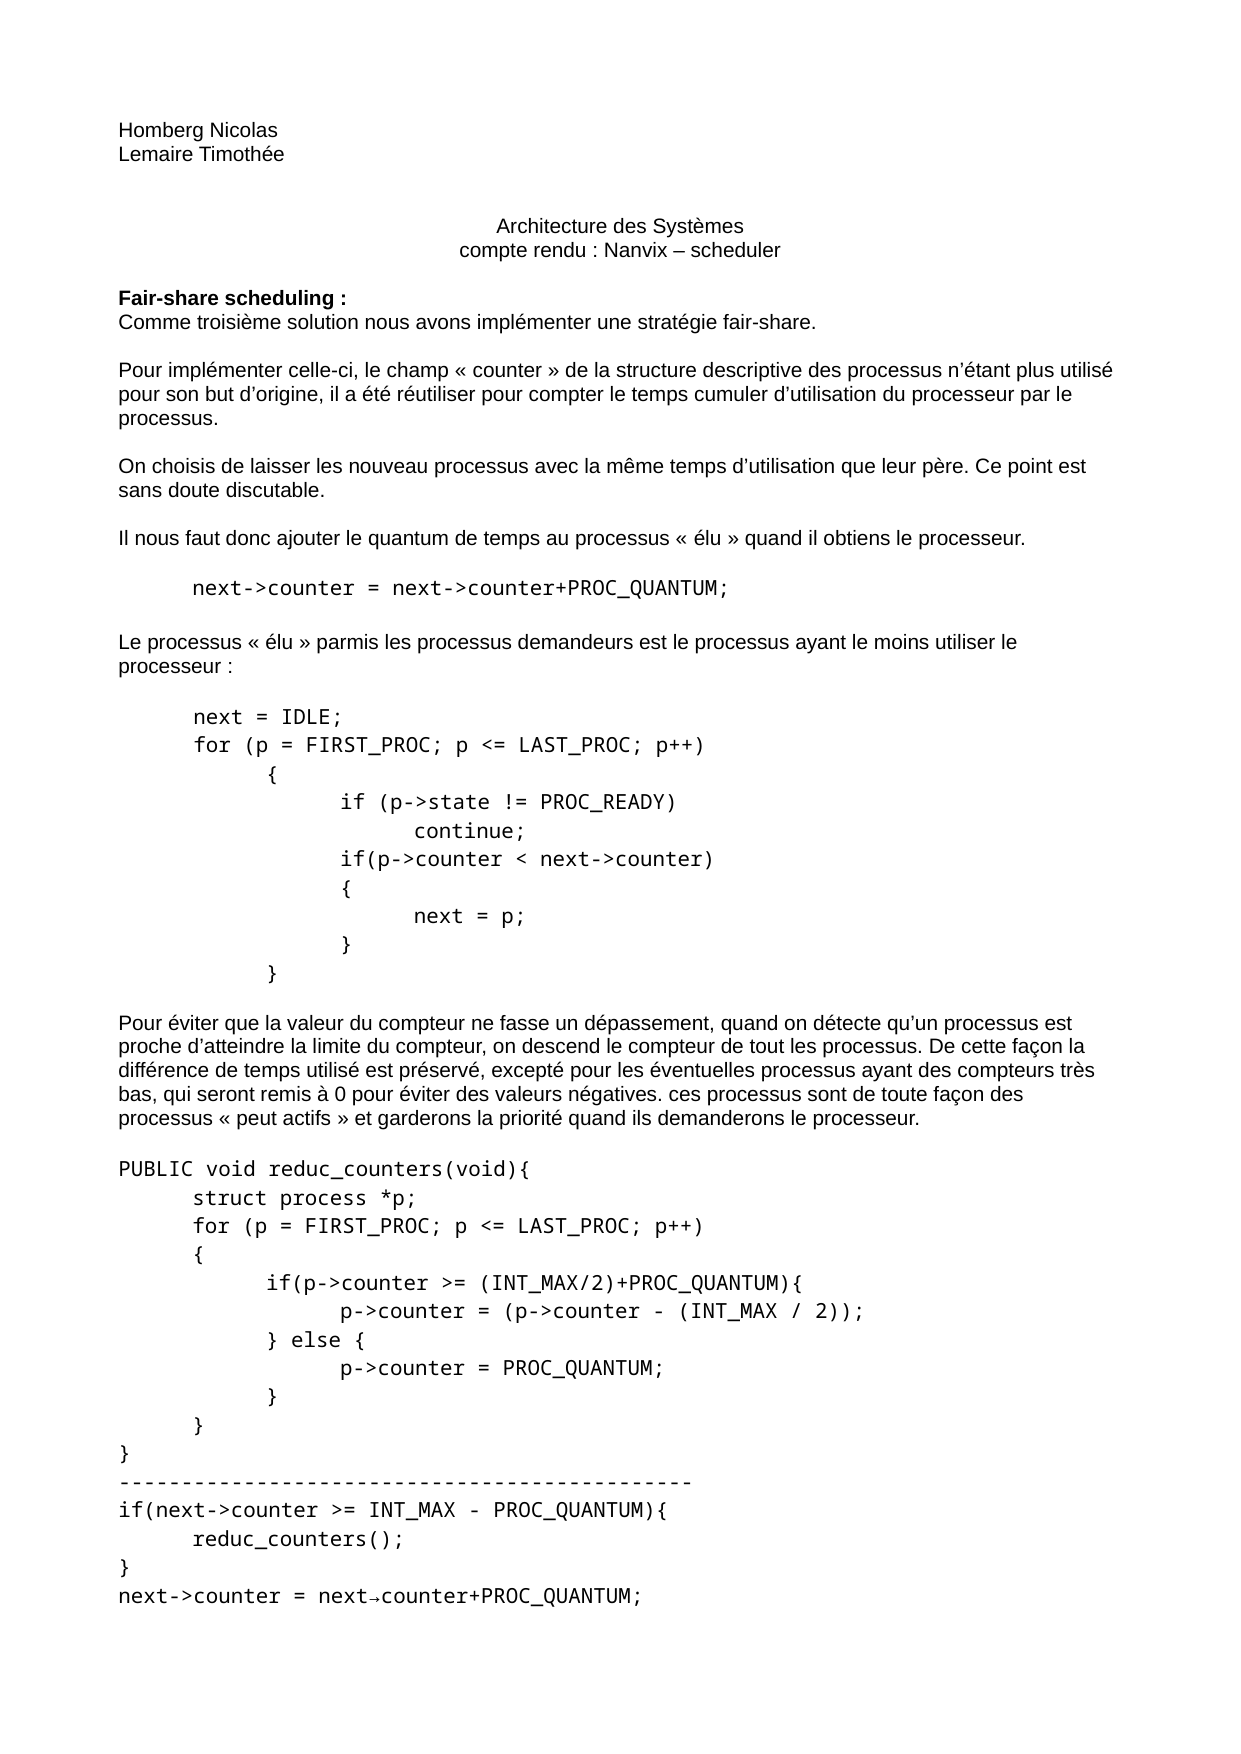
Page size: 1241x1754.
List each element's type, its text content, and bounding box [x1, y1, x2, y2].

text ---------------------------------------------- [118, 1467, 1122, 1495]
text { [118, 873, 1122, 901]
text Le processus « élu » parmis les processus demandeurs est le processus ayant le moins utiliser le processeur : [118, 630, 1122, 678]
text PUBLIC void reduc_counters(void){ [118, 1154, 1122, 1183]
text if(p->counter < next->counter) [118, 844, 1122, 873]
text Comme troisième solution nous avons implémenter une stratégie fair-share. [118, 310, 1122, 334]
text Fair-share scheduling : [118, 286, 1122, 310]
text if(next->counter >= INT_MAX - PROC_QUANTUM){ [118, 1495, 1122, 1524]
text Lemaire Timothée [118, 142, 1122, 166]
text } [118, 1382, 1122, 1410]
text p->counter = PROC_QUANTUM; [118, 1353, 1122, 1382]
text continue; [118, 816, 1122, 844]
text reduc_counters(); [118, 1524, 1122, 1552]
text if (p->state != PROC_READY) [118, 787, 1122, 816]
text if(p->counter >= (INT_MAX/2)+PROC_QUANTUM){ [118, 1268, 1122, 1296]
text } [118, 1438, 1122, 1467]
text } [118, 929, 1122, 958]
text next = p; [118, 901, 1122, 929]
text Homberg Nicolas [118, 118, 1122, 142]
text Il nous faut donc ajouter le quantum de temps au processus « élu » quand il obtiens le processeur. [118, 525, 1122, 549]
text On choisis de laisser les nouveau processus avec la même temps d’utilisation que leur père. Ce point est sans doute discutable. [118, 453, 1122, 501]
text Pour éviter que la valeur du compteur ne fasse un dépassement, quand on détecte qu’un processus est proche d’atteindre la limite du compteur, on descend le compteur de tout les processus. De cette façon la différence de temps utilisé est préservé, excepté pour les éventuelles processus ayant des compteurs très bas, qui seront remis à 0 pour éviter des valeurs négatives. ces processus sont de toute façon des processus « peut actifs » et garderons la priorité quand ils demanderons le processeur. [118, 1010, 1122, 1130]
text struct process *p; [118, 1183, 1122, 1211]
text next->counter = next->counter+PROC_QUANTUM; [118, 573, 1122, 602]
text } [118, 958, 1122, 986]
text for (p = FIRST_PROC; p <= LAST_PROC; p++) [118, 731, 1122, 759]
text compte rendu : Nanvix – scheduler [118, 238, 1122, 262]
text Architecture des Systèmes [118, 214, 1122, 238]
text } else { [118, 1325, 1122, 1353]
text { [118, 759, 1122, 787]
text next = IDLE; [118, 702, 1122, 731]
text p->counter = (p->counter - (INT_MAX / 2)); [118, 1296, 1122, 1325]
text Pour implémenter celle-ci, le champ « counter » de la structure descriptive des processus n’étant plus utilisé pour son but d’origine, il a été réutiliser pour compter le temps cumuler d’utilisation du processeur par le processus. [118, 358, 1122, 429]
text } [118, 1410, 1122, 1438]
text } [118, 1552, 1122, 1581]
text next->counter = next→counter+PROC_QUANTUM; [118, 1581, 1122, 1609]
text for (p = FIRST_PROC; p <= LAST_PROC; p++) [118, 1211, 1122, 1239]
text { [118, 1239, 1122, 1268]
